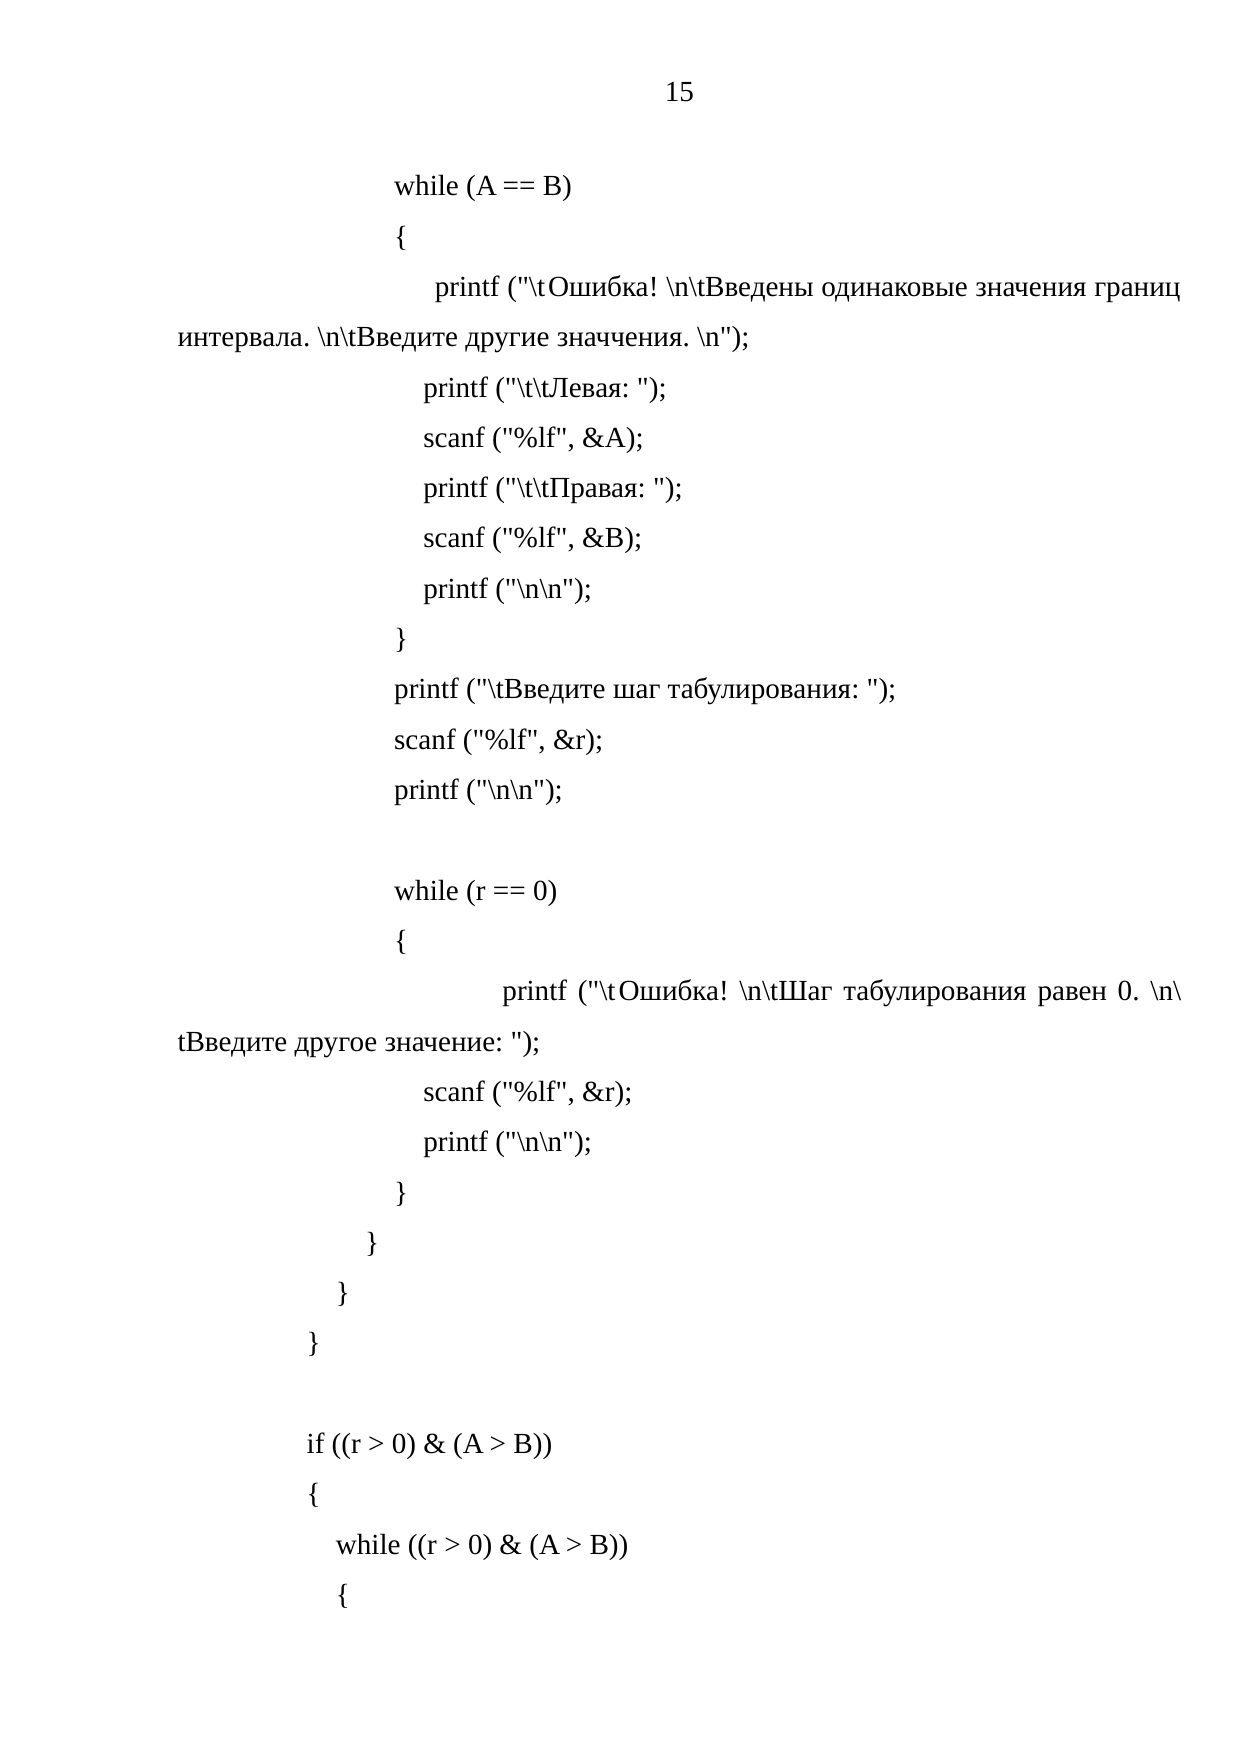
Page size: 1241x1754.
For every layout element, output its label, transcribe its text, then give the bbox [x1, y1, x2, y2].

text scanf ("%lf", &B); [177, 521, 1181, 554]
text printf ("\n\n"); [177, 571, 1181, 604]
text } [177, 621, 1181, 655]
text while (A == B) [177, 168, 1181, 202]
text { [177, 1577, 1181, 1611]
text scanf ("%lf", &r); [177, 722, 1181, 755]
text { [177, 923, 1181, 957]
text } [177, 1326, 1181, 1359]
text if ((r > 0) & (A > B)) [177, 1426, 1181, 1460]
text } [177, 1175, 1181, 1208]
text printf ("\tОшибка! \n\tШаг табулирования равен 0. \n\tВведите другое значение: "); [177, 973, 1181, 1057]
text while (r == 0) [177, 873, 1181, 906]
text printf ("\t\tЛевая: "); [177, 370, 1181, 403]
text while ((r > 0) & (A > B)) [177, 1527, 1181, 1560]
text printf ("\t\tПравая: "); [177, 470, 1181, 504]
text { [177, 1477, 1181, 1510]
text } [177, 1225, 1181, 1258]
text scanf ("%lf", &A); [177, 420, 1181, 453]
text printf ("\n\n"); [177, 1124, 1181, 1158]
text printf ("\n\n"); [177, 772, 1181, 806]
text } [177, 1275, 1181, 1309]
text printf ("\tОшибка! \n\tВведены одинаковые значения границ интервала. \n\tВведите другие значчения. \n"); [177, 269, 1181, 353]
text scanf ("%lf", &r); [177, 1074, 1181, 1108]
text { [177, 219, 1181, 252]
text printf ("\tВведите шаг табулирования: "); [177, 672, 1181, 705]
